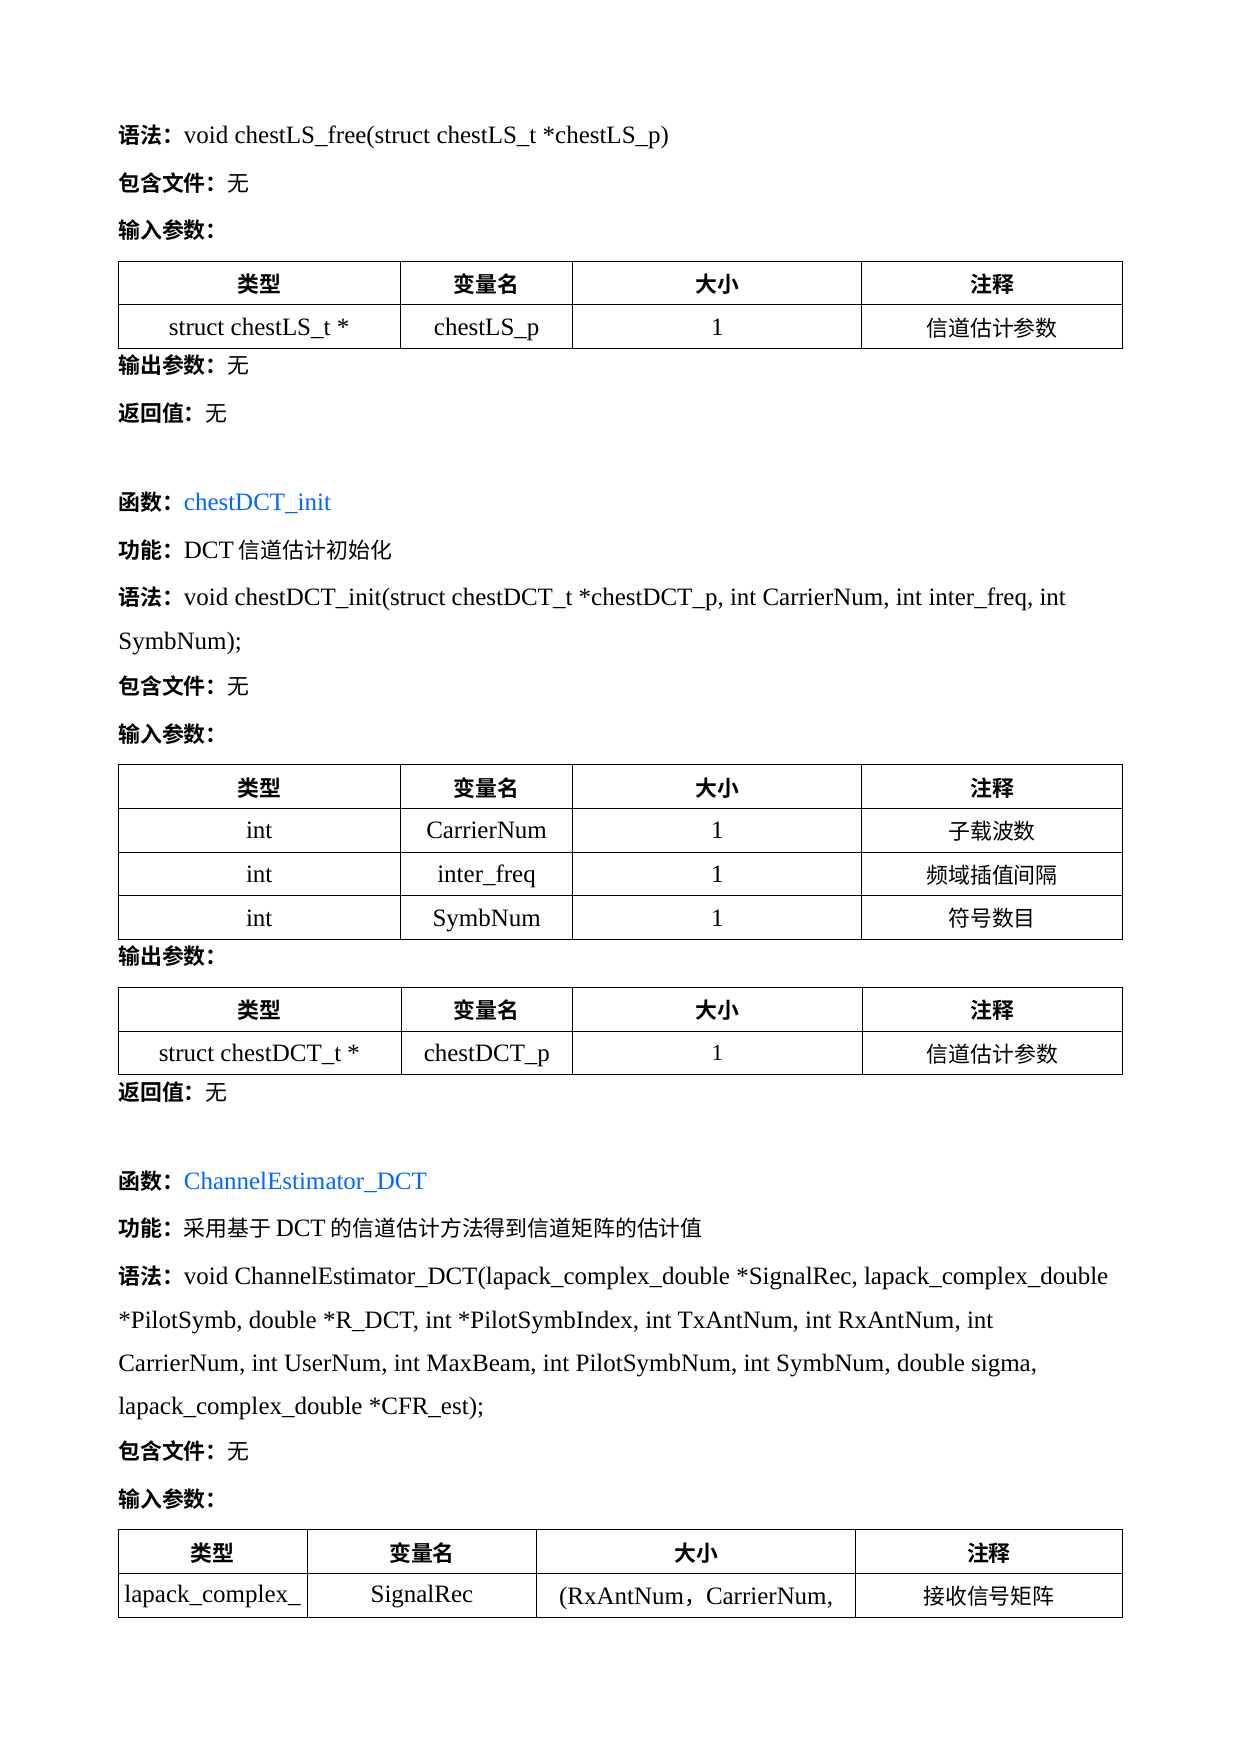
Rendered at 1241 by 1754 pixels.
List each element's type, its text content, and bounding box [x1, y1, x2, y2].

text 返回值：无 [118, 1075, 1122, 1106]
table_header 大小 [537, 1530, 855, 1573]
table_cell 频域插值间隔 [862, 853, 1122, 895]
table_cell SymbNum [401, 896, 572, 939]
table_cell int [119, 809, 400, 852]
table_header 大小 [573, 988, 862, 1031]
table_cell (RxAntNum，CarrierNum, [537, 1574, 855, 1617]
table_cell 1 [573, 853, 861, 895]
text 语法：void chestLS_free(struct chestLS_t *chestLS_p) [118, 118, 1122, 150]
table_cell int [119, 853, 400, 895]
table_cell 子载波数 [862, 809, 1122, 852]
text 语法：void chestDCT_init(struct chestDCT_t *chestDCT_p, int CarrierNum, int inter_freq, int SymbNum); [118, 580, 1122, 655]
table_cell 接收信号矩阵 [856, 1574, 1122, 1617]
text 输出参数： [118, 940, 1122, 971]
text 函数：ChannelEstimator_DCT [118, 1164, 1122, 1196]
table_cell 符号数目 [862, 896, 1122, 939]
text 输入参数： [118, 717, 1122, 748]
table_cell 1 [573, 809, 861, 852]
table_cell struct chestDCT_t * [119, 1032, 401, 1074]
table_cell struct chestLS_t * [119, 305, 400, 348]
table_header 注释 [856, 1530, 1122, 1573]
table_header 类型 [119, 765, 400, 808]
table_cell 1 [573, 1032, 862, 1074]
table_header 注释 [862, 262, 1122, 304]
table_cell CarrierNum [401, 809, 572, 852]
table_cell 信道估计参数 [863, 1032, 1122, 1074]
text 功能：DCT信道估计初始化 [118, 533, 1122, 564]
text 功能：采用基于DCT的信道估计方法得到信道矩阵的估计值 [118, 1211, 1122, 1243]
table_cell 1 [573, 305, 861, 348]
table_header 变量名 [401, 765, 572, 808]
text 返回值：无 [118, 396, 1122, 428]
table_cell chestLS_p [401, 305, 572, 348]
table_cell SignalRec [308, 1574, 536, 1617]
table_cell 1 [573, 896, 861, 939]
text 包含文件：无 [118, 166, 1122, 197]
table_header 类型 [119, 1530, 307, 1573]
table_header 注释 [863, 988, 1122, 1031]
text 输入参数： [118, 1482, 1122, 1513]
text 输入参数： [118, 213, 1122, 245]
table_cell lapack_complex_ [119, 1574, 307, 1617]
text 包含文件：无 [118, 669, 1122, 701]
table_header 类型 [119, 262, 400, 304]
table_cell 信道估计参数 [862, 305, 1122, 348]
table_cell inter_freq [401, 853, 572, 895]
text 输出参数：无 [118, 349, 1122, 380]
table_header 类型 [119, 988, 401, 1031]
text 包含文件：无 [118, 1434, 1122, 1466]
text 函数：chestDCT_init [118, 485, 1122, 517]
table_cell chestDCT_p [402, 1032, 572, 1074]
table_header 大小 [573, 765, 861, 808]
table_header 变量名 [401, 262, 572, 304]
table_header 变量名 [308, 1530, 536, 1573]
table_header 注释 [862, 765, 1122, 808]
table_header 大小 [573, 262, 861, 304]
text 语法：void ChannelEstimator_DCT(lapack_complex_double *SignalRec, lapack_complex_double *PilotSymb, double *R_DCT, int *PilotSymbIndex, int TxAntNum, int RxAntNum, int CarrierNum, int UserNum, int MaxBeam, int PilotSymbNum, int SymbNum, double sigma, lapack_complex_double *CFR_est); [118, 1259, 1122, 1420]
table_cell int [119, 896, 400, 939]
table_header 变量名 [402, 988, 572, 1031]
